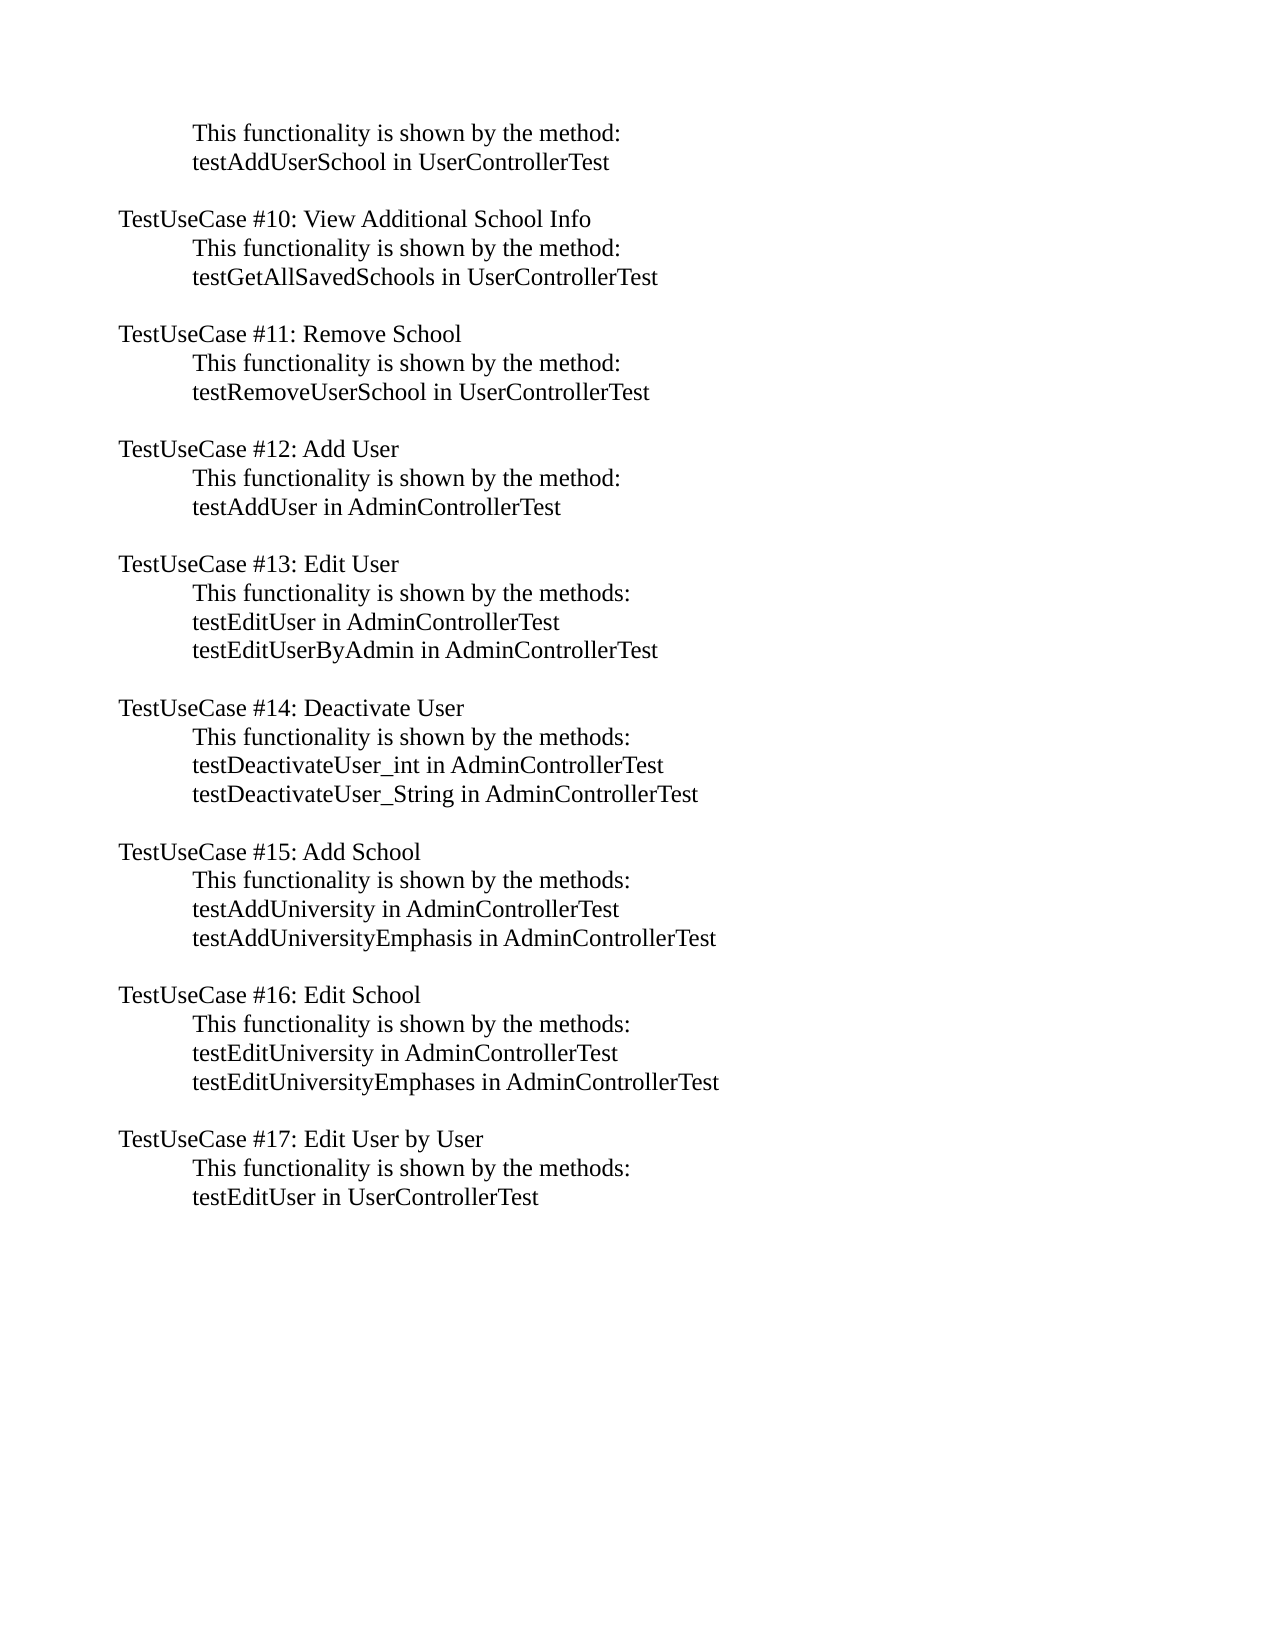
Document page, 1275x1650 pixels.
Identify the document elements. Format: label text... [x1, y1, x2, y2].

text This functionality is shown by the method: [118, 233, 1157, 262]
text TestUseCase #14: Deactivate User [118, 693, 1157, 722]
text testAddUser in AdminControllerTest [118, 492, 1157, 521]
text testRemoveUserSchool in UserControllerTest [118, 377, 1157, 406]
text testDeactivateUser_String in AdminControllerTest [118, 779, 1157, 808]
text This functionality is shown by the method: [118, 348, 1157, 377]
text testGetAllSavedSchools in UserControllerTest [118, 262, 1157, 291]
text This functionality is shown by the methods: [118, 722, 1157, 751]
text This functionality is shown by the methods: [118, 1153, 1157, 1182]
text testAddUniversityEmphasis in AdminControllerTest [118, 923, 1157, 952]
text testAddUniversity in AdminControllerTest [118, 894, 1157, 923]
text TestUseCase #15: Add School [118, 837, 1157, 866]
text This functionality is shown by the method: [118, 118, 1157, 147]
text TestUseCase #10: View Additional School Info [118, 204, 1157, 233]
text testDeactivateUser_int in AdminControllerTest [118, 751, 1157, 779]
text testEditUniversity in AdminControllerTest [118, 1038, 1157, 1067]
text TestUseCase #17: Edit User by User [118, 1124, 1157, 1153]
text This functionality is shown by the methods: [118, 578, 1157, 607]
text This functionality is shown by the methods: [118, 866, 1157, 894]
text testEditUniversityEmphases in AdminControllerTest [118, 1067, 1157, 1096]
text TestUseCase #13: Edit User [118, 549, 1157, 578]
text This functionality is shown by the method: [118, 463, 1157, 492]
text This functionality is shown by the methods: [118, 1009, 1157, 1038]
text TestUseCase #12: Add User [118, 434, 1157, 463]
text testEditUser in UserControllerTest [118, 1182, 1157, 1211]
text testAddUserSchool in UserControllerTest [118, 147, 1157, 176]
text TestUseCase #16: Edit School [118, 981, 1157, 1009]
text testEditUser in AdminControllerTest [118, 607, 1157, 636]
text TestUseCase #11: Remove School [118, 319, 1157, 348]
text testEditUserByAdmin in AdminControllerTest [118, 636, 1157, 664]
